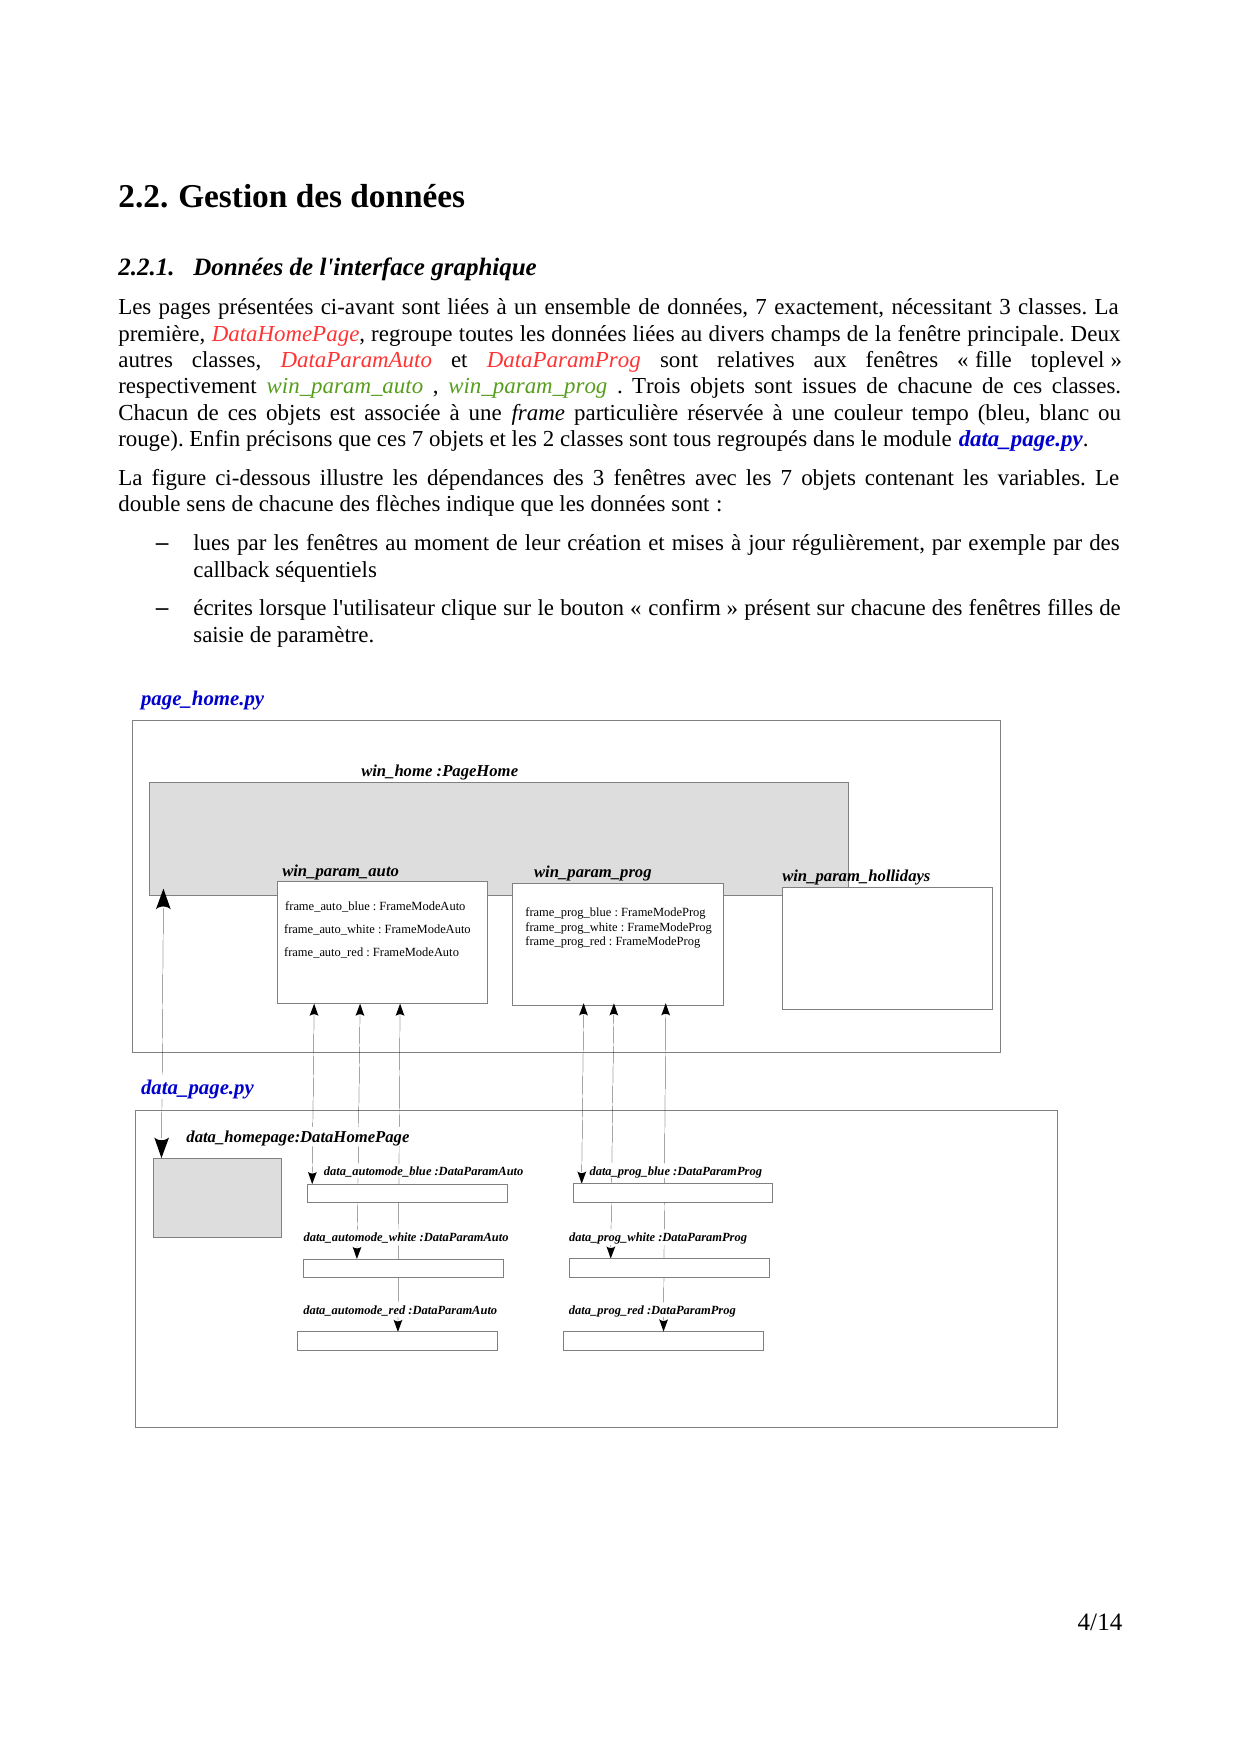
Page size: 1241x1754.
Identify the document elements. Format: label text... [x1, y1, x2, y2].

list écrites lorsque l'utilisateur clique sur le bouton « confirm » présent sur chacune des fenêtres filles de saisie de paramètre. [156, 594, 1122, 647]
text La figure ci-dessous illustre les dépendances des 3 fenêtres avec les 7 objets contenant les variables. Le double sens de chacune des flèches indique que les données sont : [118, 464, 1122, 517]
text Les pages présentées ci-avant sont liées à un ensemble de données, 7 exactement, nécessitant 3 classes. La première, DataHomePage, regroupe toutes les données liées au divers champs de la fenêtre principale. Deux autres classes, DataParamAuto et DataParamProg sont relatives aux fenêtres « fille toplevel » respectivement win_param_auto , win_param_prog . Trois objets sont issues de chacune de ces classes. Chacun de ces objets est associée à une frame particulière réservée à une couleur tempo (bleu, blanc ou rouge). Enfin précisons que ces 7 objets et les 2 classes sont tous regroupés dans le module data_page.py. [118, 293, 1122, 452]
list lues par les fenêtres au moment de leur création et mises à jour régulièrement, par exemple par des callback séquentiels [156, 529, 1122, 582]
subtitle Données de l'interface graphique [118, 252, 1122, 281]
subtitle Gestion des données [118, 176, 1122, 215]
